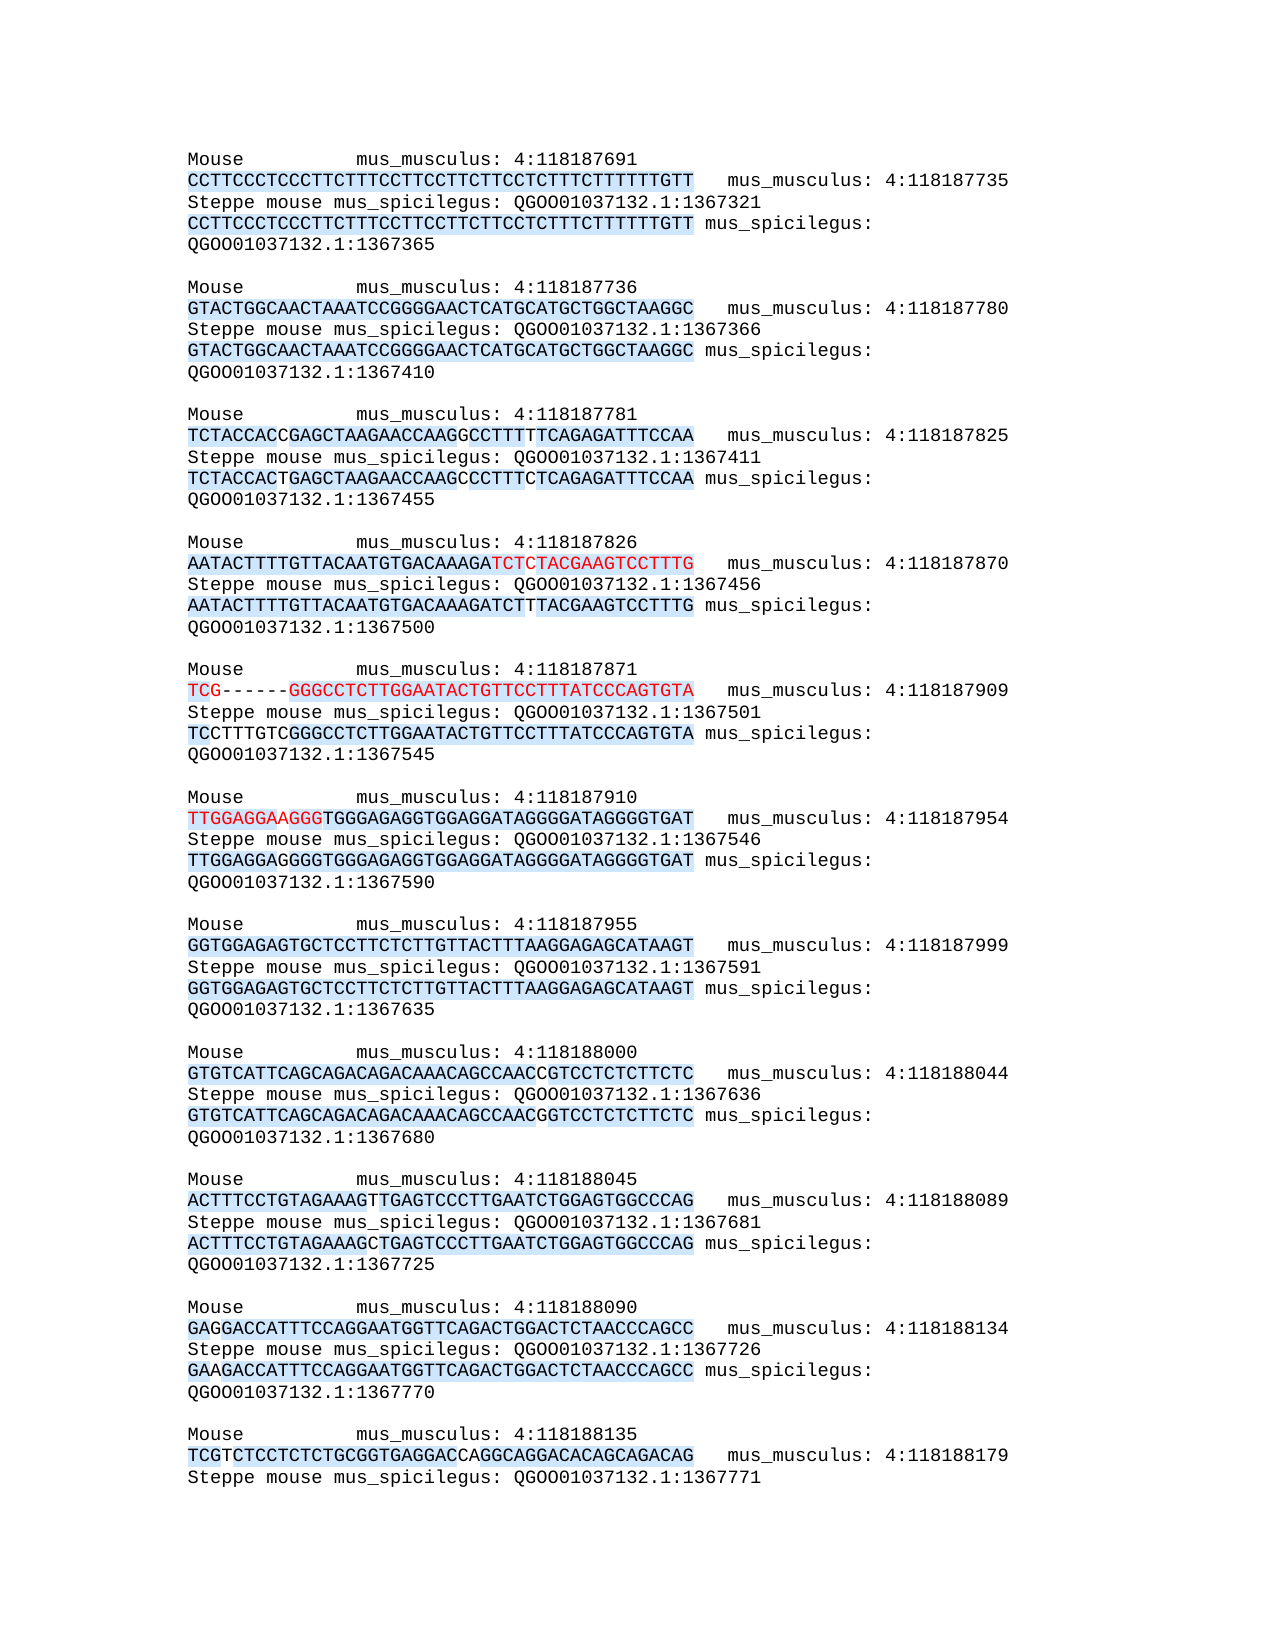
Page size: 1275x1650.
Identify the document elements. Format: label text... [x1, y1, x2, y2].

text Mouse mus_musculus: 4:118188000 GTGTCATTCAGCAGACAGACAAACAGCCAACCGTCCTCTCTTCTC mus_musculus: 4:118188044 [187, 1042, 1087, 1085]
text Mouse mus_musculus: 4:118188090 GAGGACCATTTCCAGGAATGGTTCAGACTGGACTCTAACCCAGCC mus_musculus: 4:118188134 [187, 1297, 1087, 1340]
text Steppe mouse mus_spicilegus: QGOO01037132.1:1367726 GAAGACCATTTCCAGGAATGGTTCAGACTGGACTCTAACCCAGCC mus_spicilegus: QGOO01037132.1:1367770 [187, 1340, 1087, 1404]
text Steppe mouse mus_spicilegus: QGOO01037132.1:1367321 CCTTCCCTCCCTTCTTTCCTTCCTTCTTCCTCTTTCTTTTTTGTT mus_spicilegus: QGOO01037132.1:1367365 [187, 192, 1087, 256]
text Mouse mus_musculus: 4:118187910 TTGGAGGAAGGGTGGGAGAGGTGGAGGATAGGGGATAGGGGTGAT mus_musculus: 4:118187954 [187, 787, 1087, 830]
text Mouse mus_musculus: 4:118187781 TCTACCACCGAGCTAAGAACCAAGGCCTTTTTCAGAGATTTCCAA mus_musculus: 4:118187825 [187, 405, 1087, 447]
text Steppe mouse mus_spicilegus: QGOO01037132.1:1367591 GGTGGAGAGTGCTCCTTCTCTTGTTACTTTAAGGAGAGCATAAGT mus_spicilegus: QGOO01037132.1:1367635 [187, 957, 1087, 1021]
text Mouse mus_musculus: 4:118187736 GTACTGGCAACTAAATCCGGGGAACTCATGCATGCTGGCTAAGGC mus_musculus: 4:118187780 [187, 277, 1087, 320]
text Mouse mus_musculus: 4:118187691 CCTTCCCTCCCTTCTTTCCTTCCTTCTTCCTCTTTCTTTTTTGTT mus_musculus: 4:118187735 [187, 150, 1087, 192]
text Mouse mus_musculus: 4:118187826 AATACTTTTGTTACAATGTGACAAAGATCTCTACGAAGTCCTTTG mus_musculus: 4:118187870 [187, 532, 1087, 575]
text Steppe mouse mus_spicilegus: QGOO01037132.1:1367456 AATACTTTTGTTACAATGTGACAAAGATCTTTACGAAGTCCTTTG mus_spicilegus: QGOO01037132.1:1367500 [187, 575, 1087, 639]
text Steppe mouse mus_spicilegus: QGOO01037132.1:1367771 [187, 1467, 1087, 1489]
text Steppe mouse mus_spicilegus: QGOO01037132.1:1367681 ACTTTCCTGTAGAAAGCTGAGTCCCTTGAATCTGGAGTGGCCCAG mus_spicilegus: QGOO01037132.1:1367725 [187, 1212, 1087, 1276]
text Mouse mus_musculus: 4:118188045 ACTTTCCTGTAGAAAGTTGAGTCCCTTGAATCTGGAGTGGCCCAG mus_musculus: 4:118188089 [187, 1170, 1087, 1212]
text Steppe mouse mus_spicilegus: QGOO01037132.1:1367636 GTGTCATTCAGCAGACAGACAAACAGCCAACGGTCCTCTCTTCTC mus_spicilegus: QGOO01037132.1:1367680 [187, 1085, 1087, 1149]
text Steppe mouse mus_spicilegus: QGOO01037132.1:1367411 TCTACCACTGAGCTAAGAACCAAGCCCTTTCTCAGAGATTTCCAA mus_spicilegus: QGOO01037132.1:1367455 [187, 447, 1087, 511]
text Mouse mus_musculus: 4:118188135 TCGTCTCCTCTCTGCGGTGAGGACCAGGCAGGACACAGCAGACAG mus_musculus: 4:118188179 [187, 1425, 1087, 1467]
text Mouse mus_musculus: 4:118187955 GGTGGAGAGTGCTCCTTCTCTTGTTACTTTAAGGAGAGCATAAGT mus_musculus: 4:118187999 [187, 915, 1087, 957]
text Steppe mouse mus_spicilegus: QGOO01037132.1:1367366 GTACTGGCAACTAAATCCGGGGAACTCATGCATGCTGGCTAAGGC mus_spicilegus: QGOO01037132.1:1367410 [187, 320, 1087, 384]
text Steppe mouse mus_spicilegus: QGOO01037132.1:1367501 TCCTTTGTCGGGCCTCTTGGAATACTGTTCCTTTATCCCAGTGTA mus_spicilegus: QGOO01037132.1:1367545 [187, 702, 1087, 766]
text Steppe mouse mus_spicilegus: QGOO01037132.1:1367546 TTGGAGGAGGGGTGGGAGAGGTGGAGGATAGGGGATAGGGGTGAT mus_spicilegus: QGOO01037132.1:1367590 [187, 830, 1087, 894]
text Mouse mus_musculus: 4:118187871 TCG‑‑‑‑‑‑GGGCCTCTTGGAATACTGTTCCTTTATCCCAGTGTA mus_musculus: 4:118187909 [187, 660, 1087, 702]
